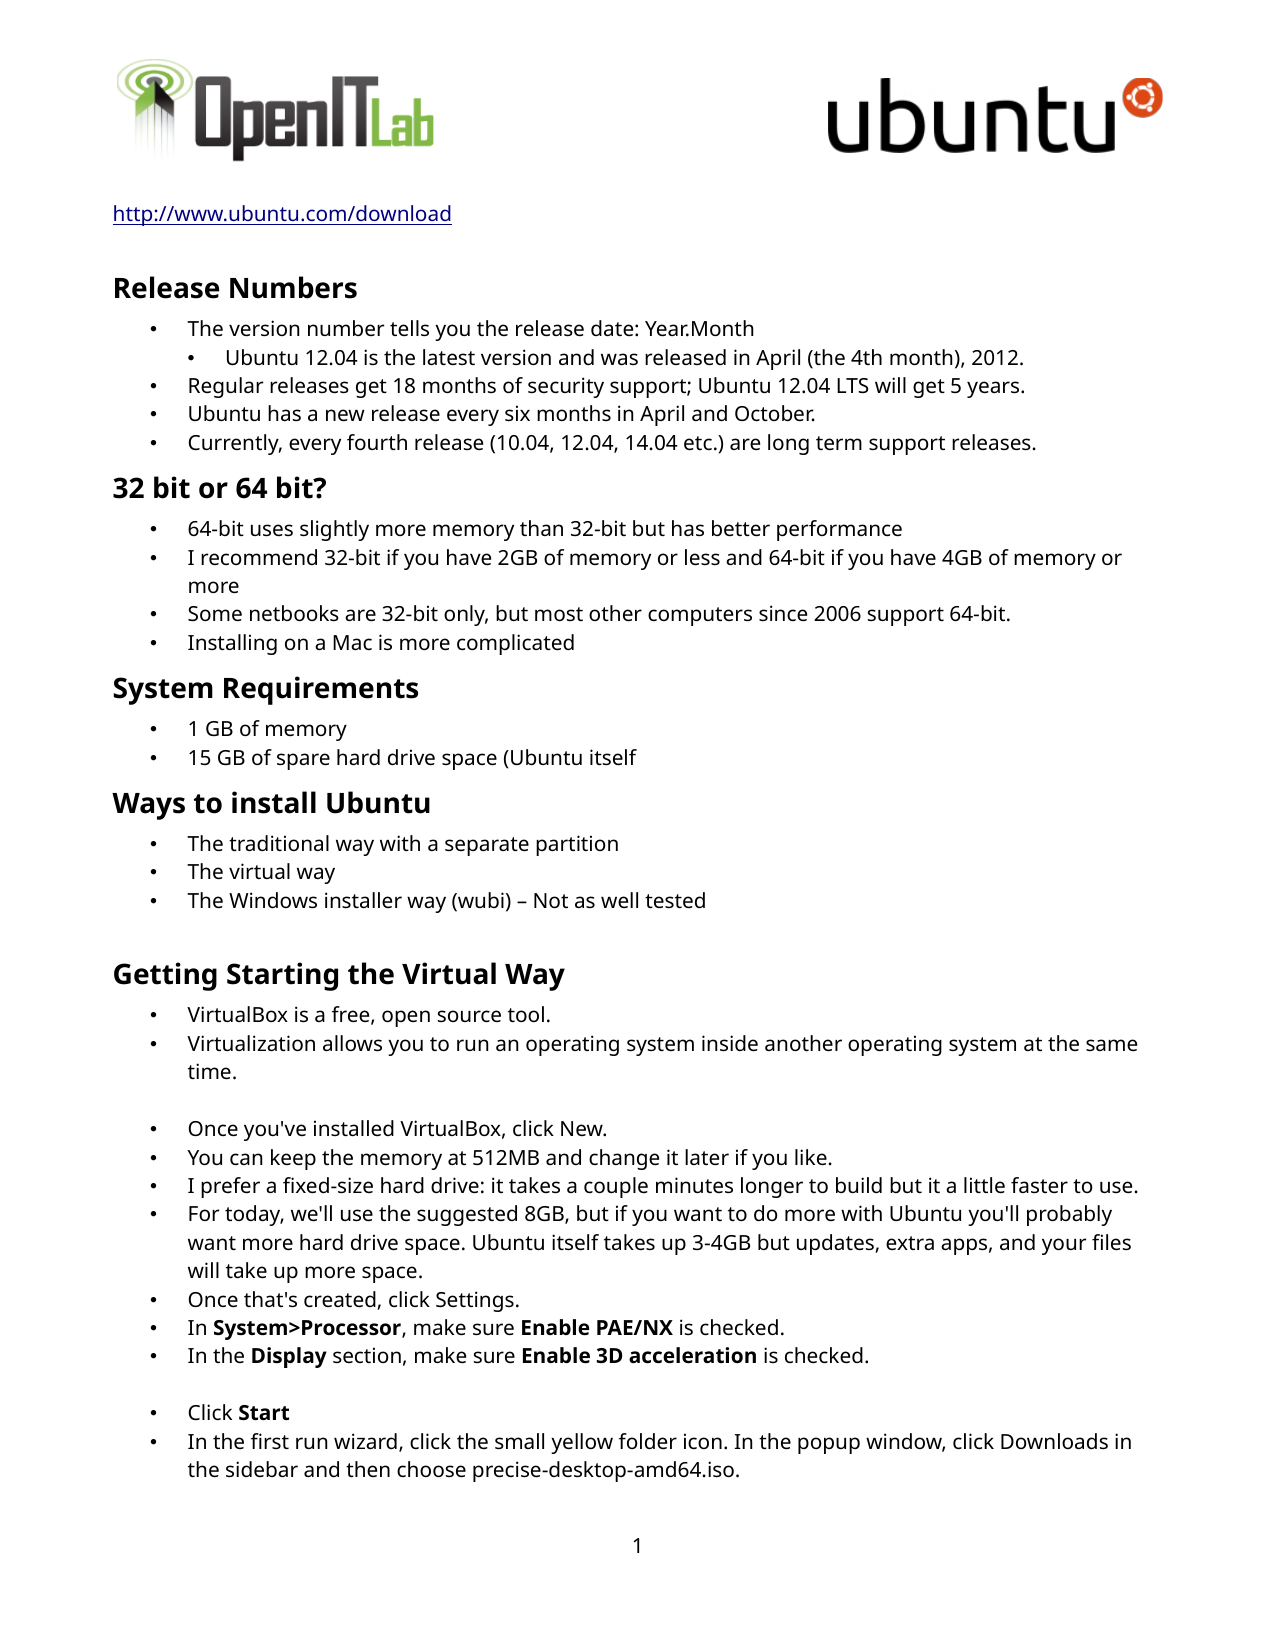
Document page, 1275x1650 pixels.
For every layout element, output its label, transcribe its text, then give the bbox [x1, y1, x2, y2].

subtitle Ways to install Ubuntu [112, 783, 1162, 821]
text http://www.ubuntu.com/download [112, 199, 1162, 228]
list In the first run wizard, click the small yellow folder icon. In the popup window, click Downloads in the sidebar and then choose precise-desktop-amd64.iso. [150, 1427, 1162, 1484]
list Some netbooks are 32-bit only, but most other computers since 2006 support 64-bit. [150, 599, 1162, 628]
subtitle Release Numbers [112, 268, 1162, 307]
list In System>Processor, make sure Enable PAE/NX is checked. [150, 1313, 1162, 1342]
picture [117, 59, 434, 172]
list Virtualization allows you to run an operating system inside another operating system at the same time. [150, 1029, 1162, 1086]
subtitle Getting Starting the Virtual Way [112, 954, 1162, 993]
list For today, we'll use the suggested 8GB, but if you want to do more with Ubuntu you'll probably want more hard drive space. Ubuntu itself takes up 3-4GB but updates, extra apps, and your files will take up more space. [150, 1199, 1162, 1285]
list Click Start [150, 1398, 1162, 1427]
subtitle System Requirements [112, 668, 1162, 707]
list The Windows installer way (wubi) – Not as well tested [150, 886, 1162, 914]
list The version number tells you the release date: Year.Month [150, 314, 1162, 343]
list 1 GB of memory [150, 714, 1162, 743]
list In the Display section, make sure Enable 3D acceleration is checked. [150, 1342, 1162, 1370]
list Regular releases get 18 months of security support; Ubuntu 12.04 LTS will get 5 years. [150, 371, 1162, 399]
list The virtual way [150, 857, 1162, 886]
list Ubuntu has a new release every six months in April and October. [150, 399, 1162, 428]
list 15 GB of spare hard drive space (Ubuntu itself [150, 743, 1162, 771]
list 64-bit uses slightly more memory than 32-bit but has better performance [150, 514, 1162, 543]
picture [828, 78, 1163, 153]
list Once you've installed VirtualBox, click New. [150, 1114, 1162, 1143]
list I recommend 32-bit if you have 2GB of memory or less and 64-bit if you have 4GB of memory or more [150, 543, 1162, 599]
list The traditional way with a separate partition [150, 829, 1162, 857]
list Currently, every fourth release (10.04, 12.04, 14.04 etc.) are long term support releases. [150, 428, 1162, 456]
list Once that's created, click Settings. [150, 1285, 1162, 1313]
list Ubuntu 12.04 is the latest version and was released in April (the 4th month), 2012. [187, 343, 1162, 371]
list VirtualBox is a free, open source tool. [150, 1000, 1162, 1029]
subtitle 32 bit or 64 bit? [112, 468, 1162, 507]
list I prefer a fixed-size hard drive: it takes a couple minutes longer to build but it a little faster to use. [150, 1171, 1162, 1199]
list Installing on a Mac is more complicated [150, 628, 1162, 656]
list You can keep the memory at 512MB and change it later if you like. [150, 1143, 1162, 1171]
